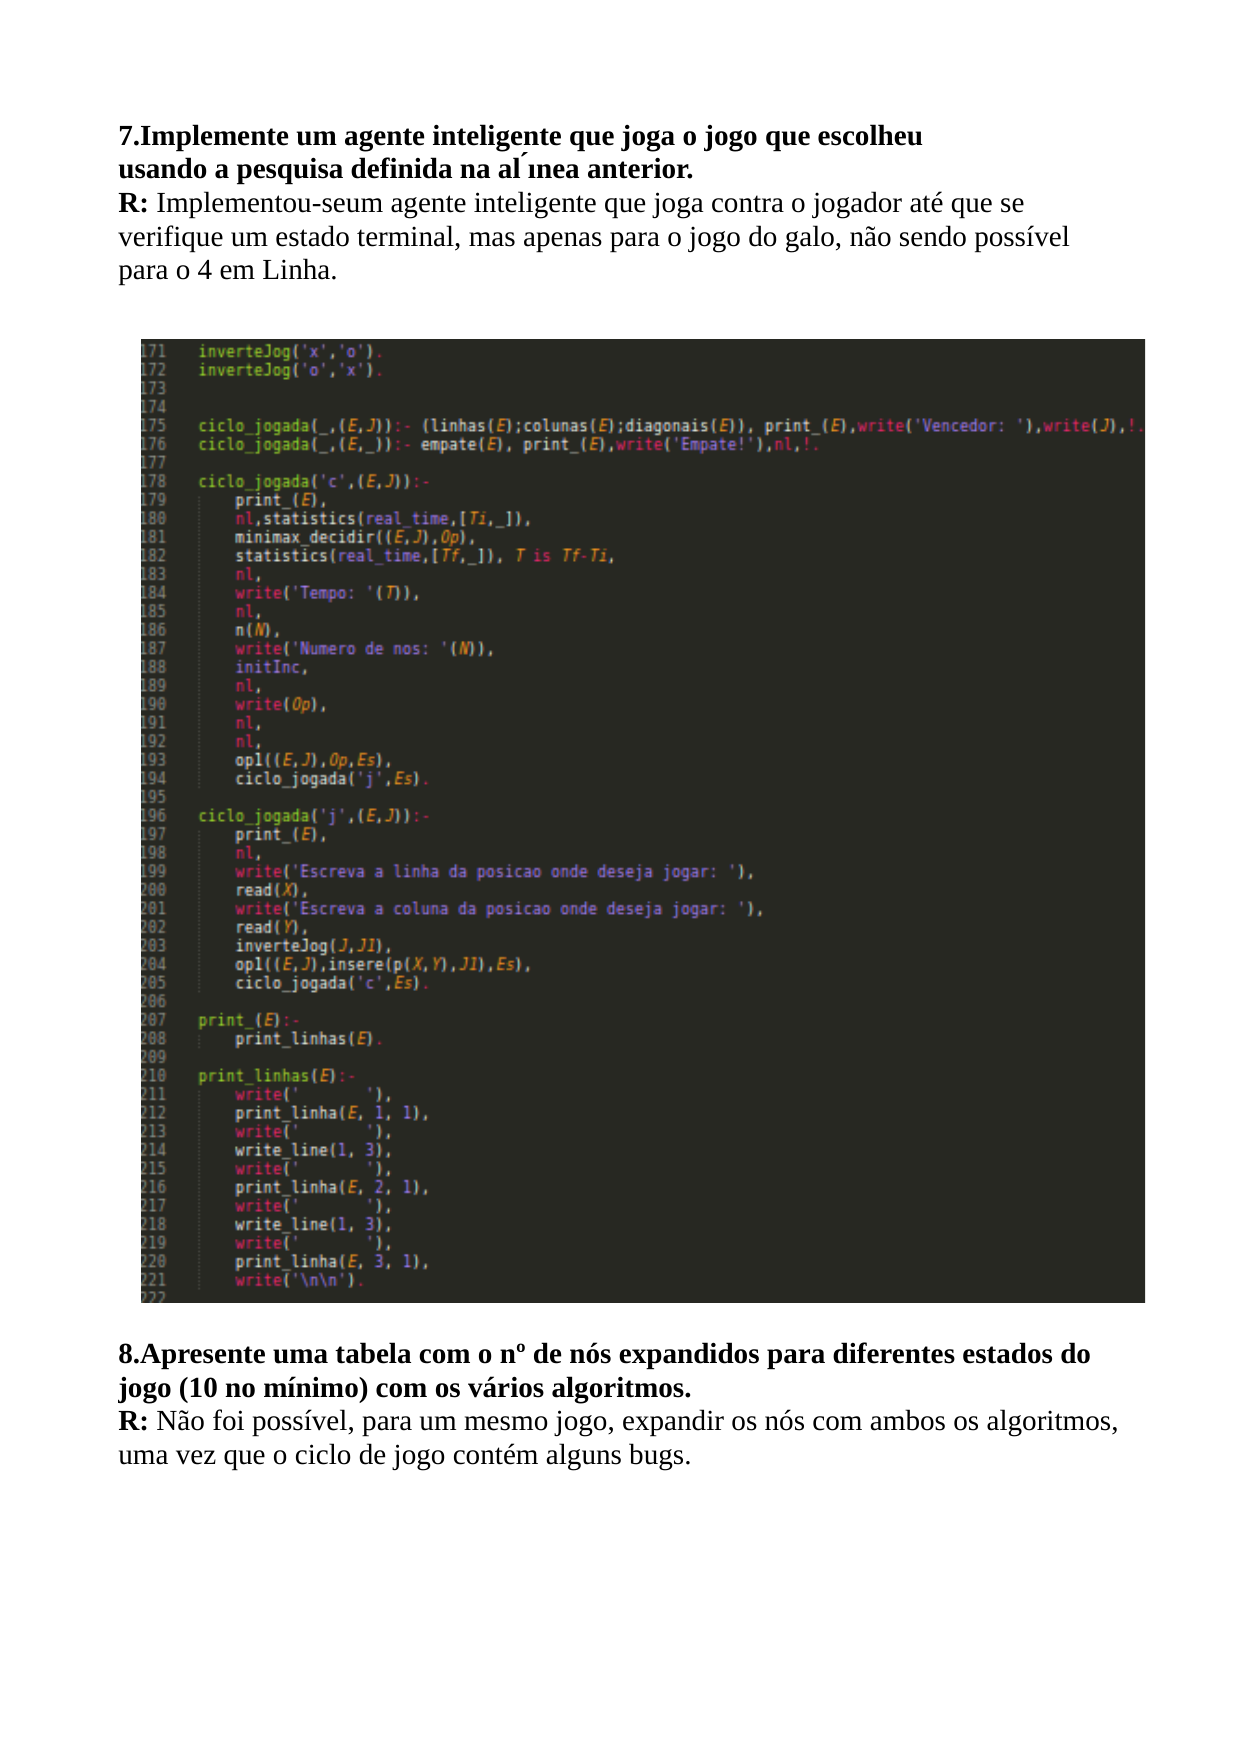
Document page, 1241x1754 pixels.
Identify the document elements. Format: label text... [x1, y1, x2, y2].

picture [141, 339, 1146, 1303]
text 8.Apresente uma tabela com o nº de nós expandidos para diferentes estados do jogo (10 no mínimo) com os vários algoritmos. [118, 1336, 1122, 1403]
text 7.Implemente um agente inteligente que joga o jogo que escolheu [118, 118, 1122, 152]
text R: Implementou-seum agente inteligente que joga contra o jogador até que se verifique um estado terminal, mas apenas para o jogo do galo, não sendo possível para o 4 em Linha. [118, 185, 1122, 286]
text usando a pesquisa definida na al ́ınea anterior. [118, 152, 1122, 185]
text R: Não foi possível, para um mesmo jogo, expandir os nós com ambos os algoritmos, uma vez que o ciclo de jogo contém alguns bugs. [118, 1403, 1122, 1470]
